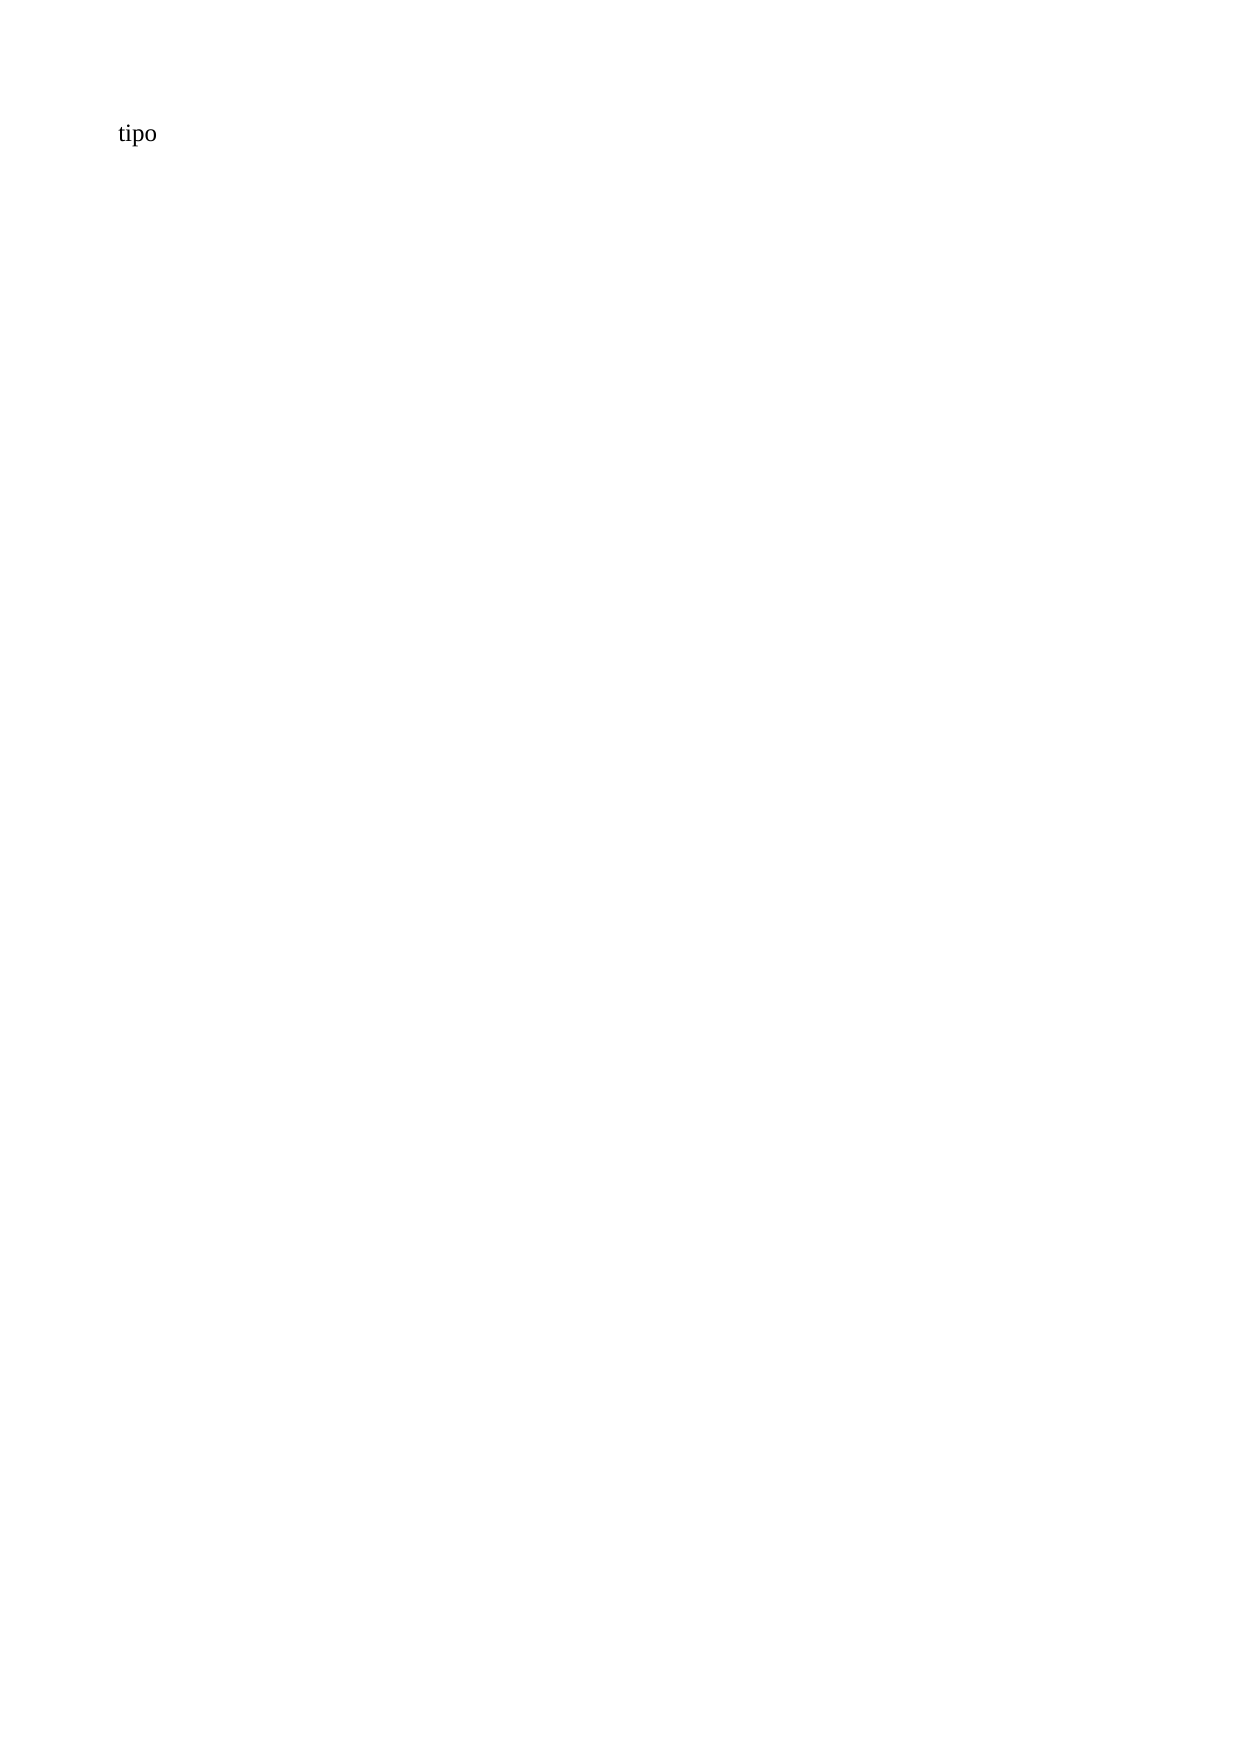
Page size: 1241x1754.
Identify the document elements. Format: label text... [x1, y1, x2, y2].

text tipo [118, 118, 1122, 147]
